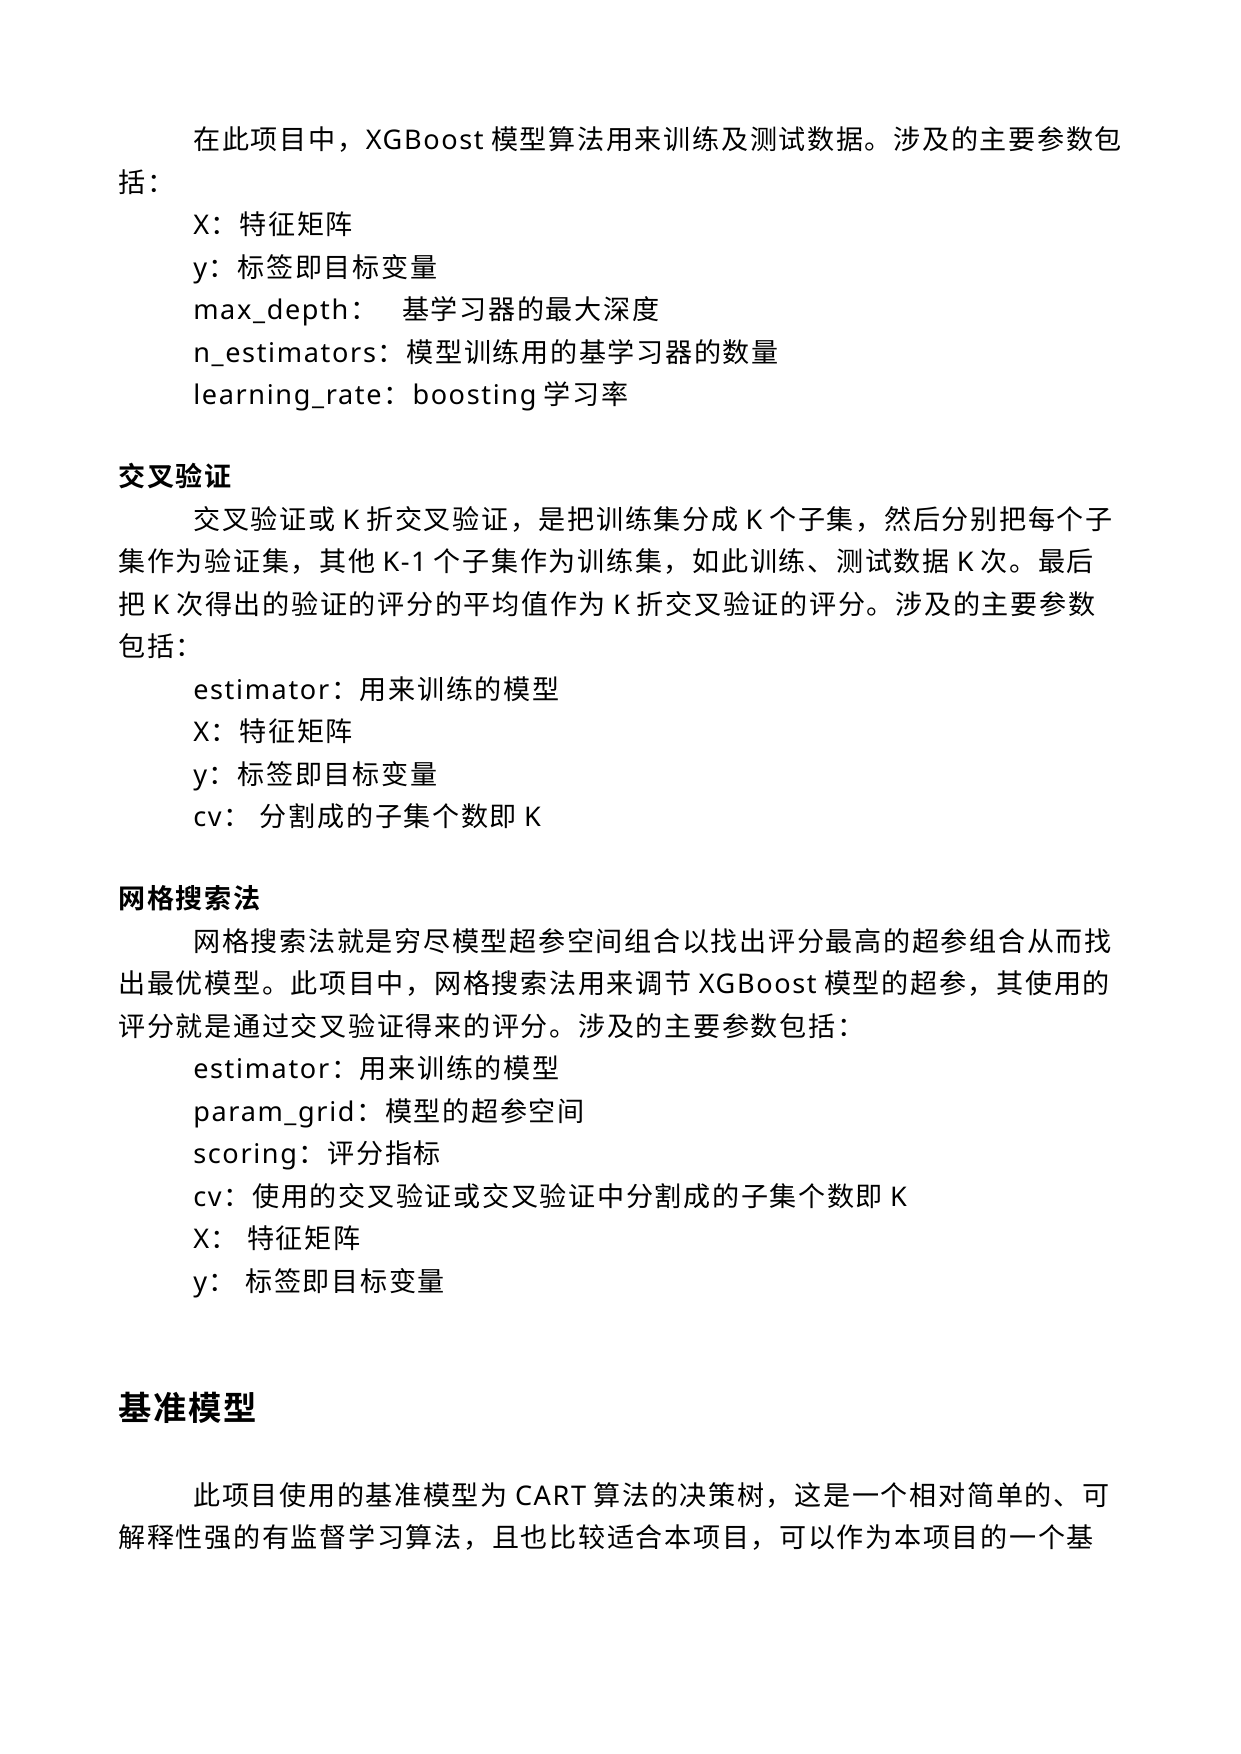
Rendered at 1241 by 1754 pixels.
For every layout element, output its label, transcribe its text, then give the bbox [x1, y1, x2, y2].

text X：特征矩阵 [193, 710, 1122, 749]
text 在此项目中，XGBoost模型算法用来训练及测试数据。涉及的主要参数包括： [118, 118, 1122, 200]
text 交叉验证 [118, 455, 1122, 494]
text 此项目使用的基准模型为CART算法的决策树，这是一个相对简单的、可解释性强的有监督学习算法，且也比较适合本项目，可以作为本项目的一个基 [118, 1474, 1122, 1555]
text 网格搜索法 [118, 877, 1122, 917]
text max_depth： 基学习器的最大深度 [193, 288, 1122, 327]
text param_grid：模型的超参空间 [193, 1090, 1122, 1129]
text 网格搜索法就是穷尽模型超参空间组合以找出评分最高的超参组合从而找出最优模型。此项目中，网格搜索法用来调节XGBoost模型的超参，其使用的评分就是通过交叉验证得来的评分。涉及的主要参数包括： [118, 920, 1122, 1044]
text cv： 分割成的子集个数即K [193, 795, 1122, 834]
text estimator：用来训练的模型 [193, 668, 1122, 707]
text y：标签即目标变量 [193, 246, 1122, 285]
text n_estimators：模型训练用的基学习器的数量 [193, 331, 1122, 370]
text 基准模型 [118, 1382, 1122, 1430]
text y： 标签即目标变量 [193, 1260, 1122, 1299]
text cv：使用的交叉验证或交叉验证中分割成的子集个数即K [118, 1175, 1122, 1214]
text scoring：评分指标 [193, 1132, 1122, 1172]
text X： 特征矩阵 [193, 1217, 1122, 1257]
text X：特征矩阵 [193, 203, 1122, 242]
text learning_rate：boosting学习率 [193, 373, 1122, 412]
text y：标签即目标变量 [193, 753, 1122, 792]
text estimator：用来训练的模型 [193, 1047, 1122, 1087]
text 交叉验证或K折交叉验证，是把训练集分成K个子集，然后分别把每个子集作为验证集，其他K-1个子集作为训练集，如此训练、测试数据K次。最后把K次得出的验证的评分的平均值作为K折交叉验证的评分。涉及的主要参数包括： [118, 498, 1122, 664]
